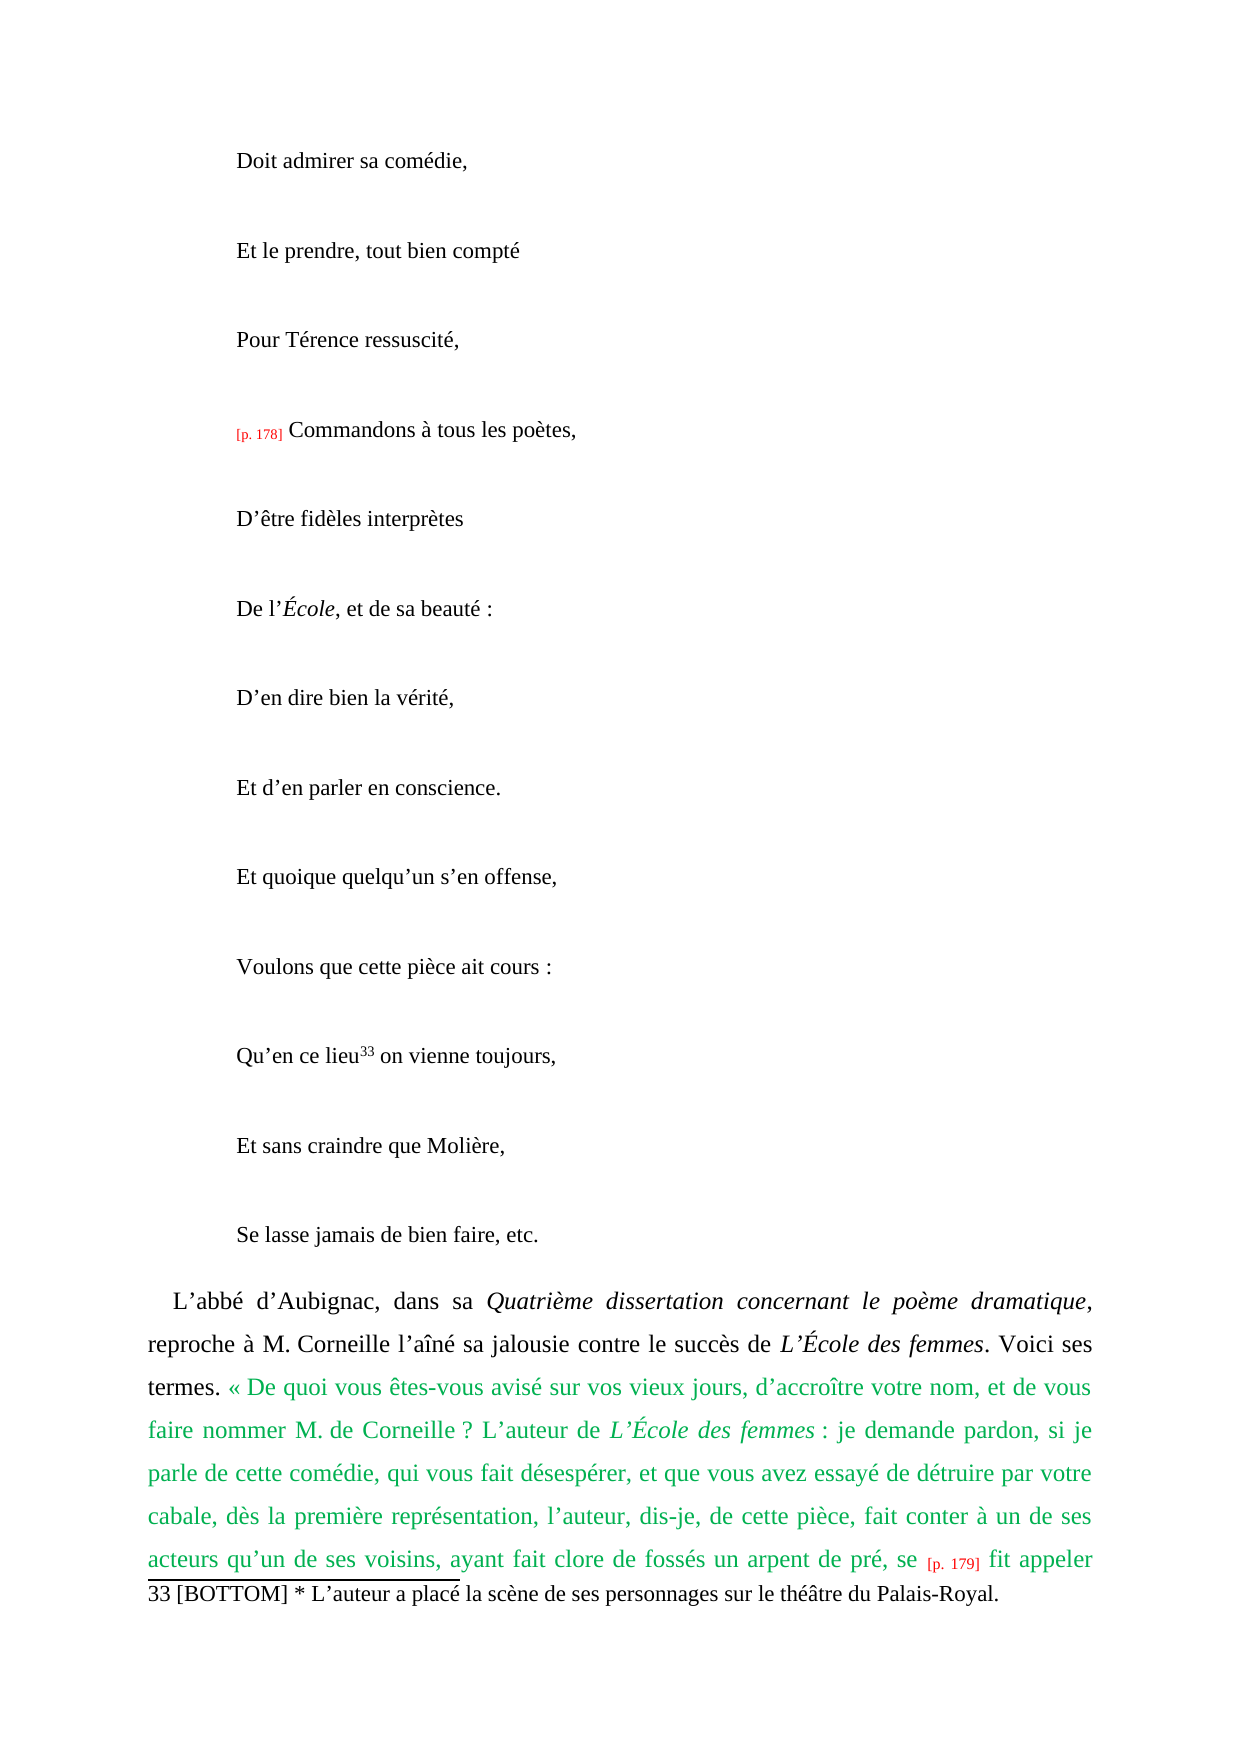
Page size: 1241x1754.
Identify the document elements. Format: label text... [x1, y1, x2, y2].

text Qu’en ce lieu on vienne toujours, [236, 1042, 1093, 1069]
text Et sans craindre que Molière, [236, 1132, 1093, 1158]
text De l’École, et de sa beauté : [236, 595, 1093, 621]
text Voulons que cette pièce ait cours : [236, 953, 1093, 979]
text Et le prendre, tout bien compté [236, 237, 1093, 263]
text [p. 178] Commandons à tous les poètes, [236, 416, 1093, 442]
text [BOTTOM] * L’auteur a placé la scène de ses personnages sur le théâtre du Palais-Royal. [148, 1580, 1093, 1606]
text D’être fidèles interprètes [236, 506, 1093, 532]
text Et quoique quelqu’un s’en offense, [236, 863, 1093, 890]
text Doit admirer sa comédie, [236, 148, 1093, 174]
text Se lasse jamais de bien faire, etc. [236, 1221, 1093, 1248]
text Et d’en parler en conscience. [236, 774, 1093, 800]
text Pour Térence ressuscité, [236, 327, 1093, 353]
text L’abbé d’Aubignac, dans sa Quatrième dissertation concernant le poème dramatique, reproche à M. Corneille l’aîné sa jalousie contre le succès de L’École des femmes. Voici ses termes. « De quoi vous êtes-vous avisé sur vos vieux jours, d’accroître votre nom, et de vous faire nommer M. de Corneille ? L’auteur de L’École des femmes : je demande pardon, si je parle de cette comédie, qui vous fait désespérer, et que vous avez essayé de détruire par votre cabale, dès la première représentation, l’auteur, dis-je, de cette pièce, fait conter à un de ses acteurs qu’un de ses voisins, ayant fait clore de fossés un arpent de pré, se [p. 179] fit appeler M. de L’Isle, que l’on dit être le nom de votre petit frère. » Dans la même dissertation, l’abbé d’Aubignac parle encore du chagrin de M. Corneille, au sujet de la réussite de Molière. « Le poète qui fait profession de fournir le théâtre, et d’entretenir durant toute sa vie la satisfaction des bourgeois, ne peut souffrir de [p. 180] compagnon. II y a longtemps qu’Aristophane l’a dit ; il se ronge de chagrin quand un seul poème occupe Paris durant plusieurs mois, et L’École des maris, et celle des femmes, sont les trophées de Miltiade, qui empêchent Thémistocle de dormir. Nous en avons su quelque chose, et les vers que M. Despréaux a faits sur la dernière pièce de Molière, nous en ont assez appris. » Ces vers de M. Despréaux sur L’École des femmes, se trouvent à la fin des Œuvres de Molière, mais sans nom d’auteur. Nous allons les placer ici. [148, 1286, 1093, 1573]
text D’en dire bien la vérité, [236, 684, 1093, 711]
